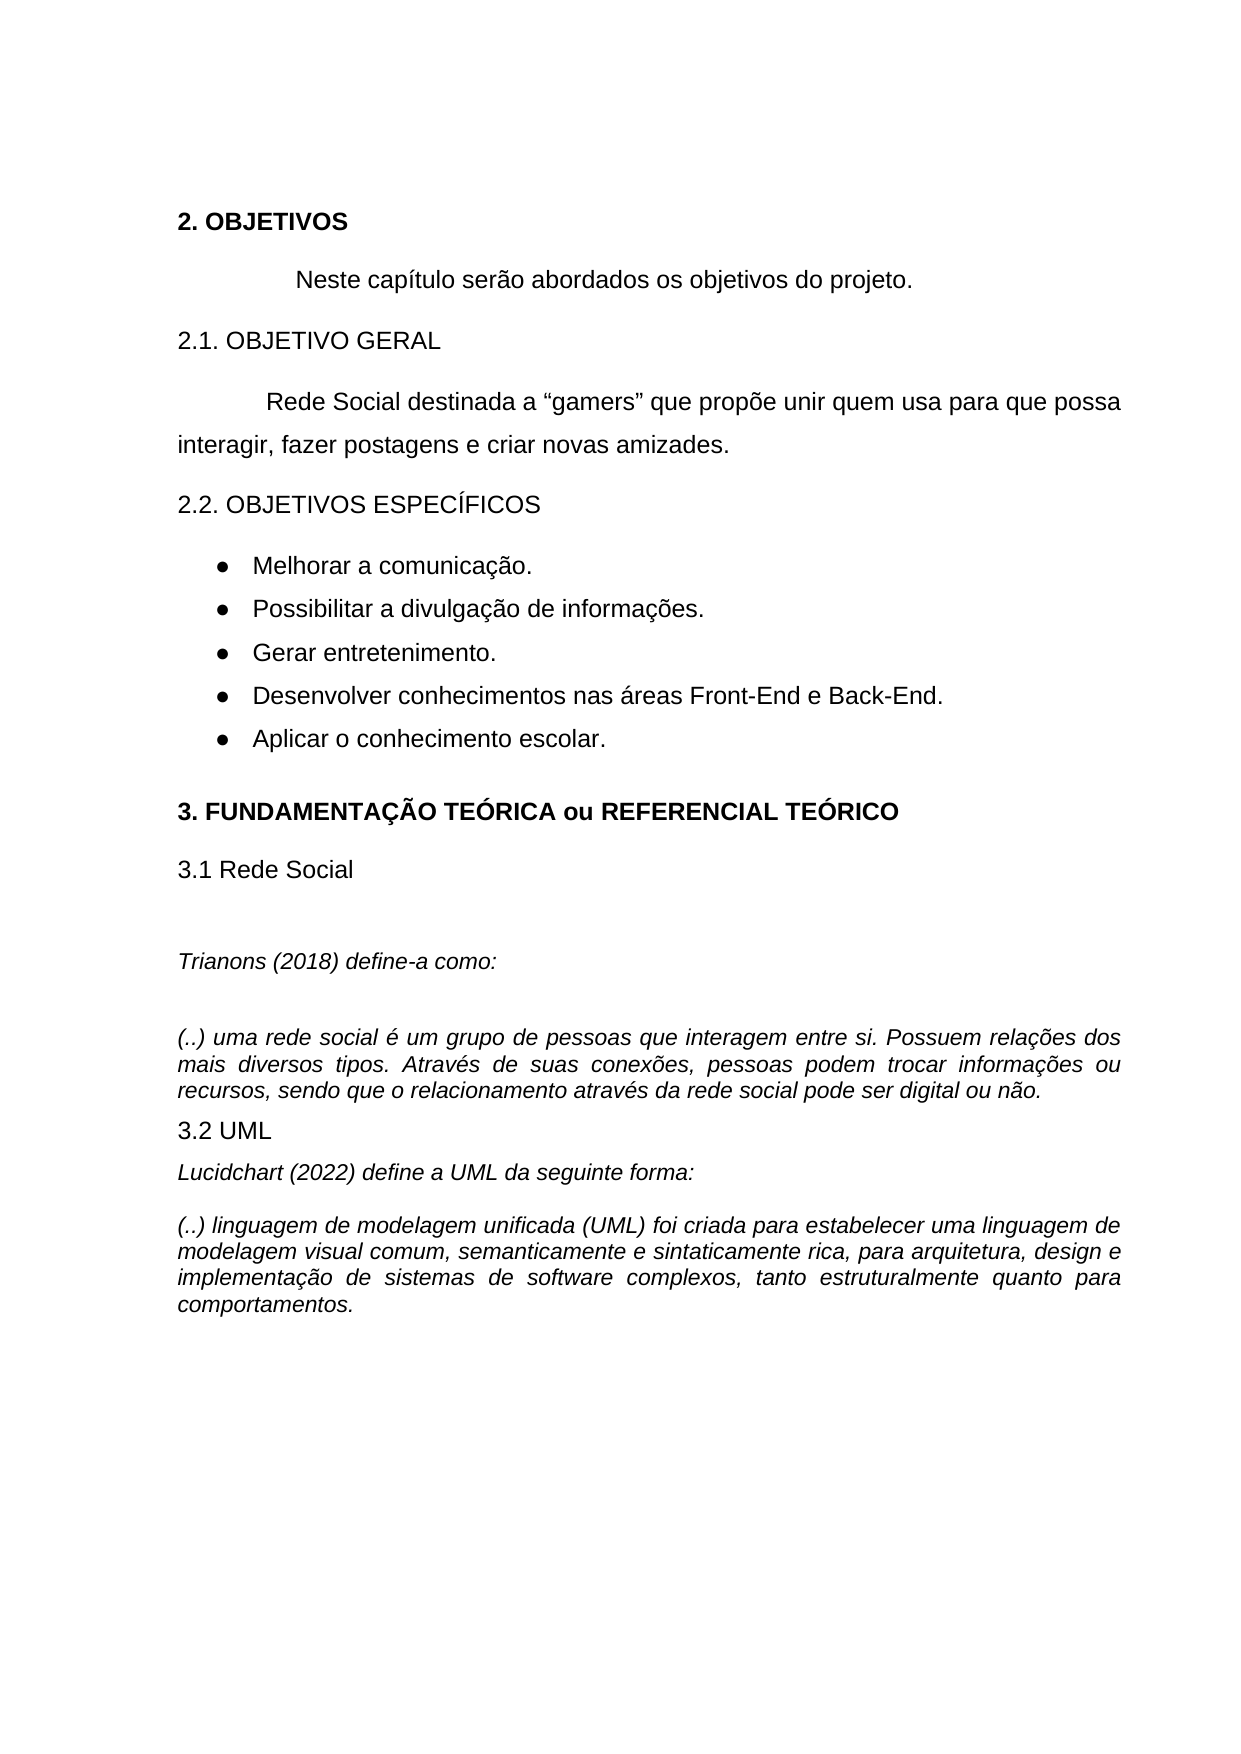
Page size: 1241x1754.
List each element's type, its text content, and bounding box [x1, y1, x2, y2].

subtitle 2.1. OBJETIVO GERAL [177, 326, 1122, 354]
text (..) linguagem de modelagem unificada (UML) foi criada para estabelecer uma linguagem de modelagem visual comum, semanticamente e sintaticamente rica, para arquitetura, design e implementação de sistemas de software complexos, tanto estruturalmente quanto para comportamentos. [177, 1212, 1122, 1317]
text 3.1 Rede Social [177, 855, 1122, 883]
text Neste capítulo serão abordados os objetivos do projeto. [218, 265, 1122, 294]
list Aplicar o conhecimento escolar. [215, 724, 1122, 753]
list Gerar entretenimento. [215, 638, 1122, 666]
list Possibilitar a divulgação de informações. [215, 594, 1122, 623]
subtitle 2. OBJETIVOS [177, 207, 1122, 235]
text (..) uma rede social é um grupo de pessoas que interagem entre si. Possuem relações dos mais diversos tipos. Através de suas conexões, pessoas podem trocar informações ou recursos, sendo que o relacionamento através da rede social pode ser digital ou não. [177, 1024, 1122, 1103]
text Lucidchart (2022) define a UML da seguinte forma: [177, 1159, 1122, 1185]
text Rede Social destinada a “gamers” que propõe unir quem usa para que possa interagir, fazer postagens e criar novas amizades. [177, 387, 1122, 458]
text 3.2 UML [177, 1116, 1122, 1144]
text Trianons (2018) define-a como: [177, 948, 1122, 974]
subtitle 3. FUNDAMENTAÇÃO TEÓRICA ou REFERENCIAL TEÓRICO [177, 796, 1122, 825]
list Desenvolver conhecimentos nas áreas Front-End e Back-End. [215, 681, 1122, 709]
subtitle 2.2. OBJETIVOS ESPECÍFICOS [177, 491, 1122, 519]
list Melhorar a comunicação. [215, 551, 1122, 580]
